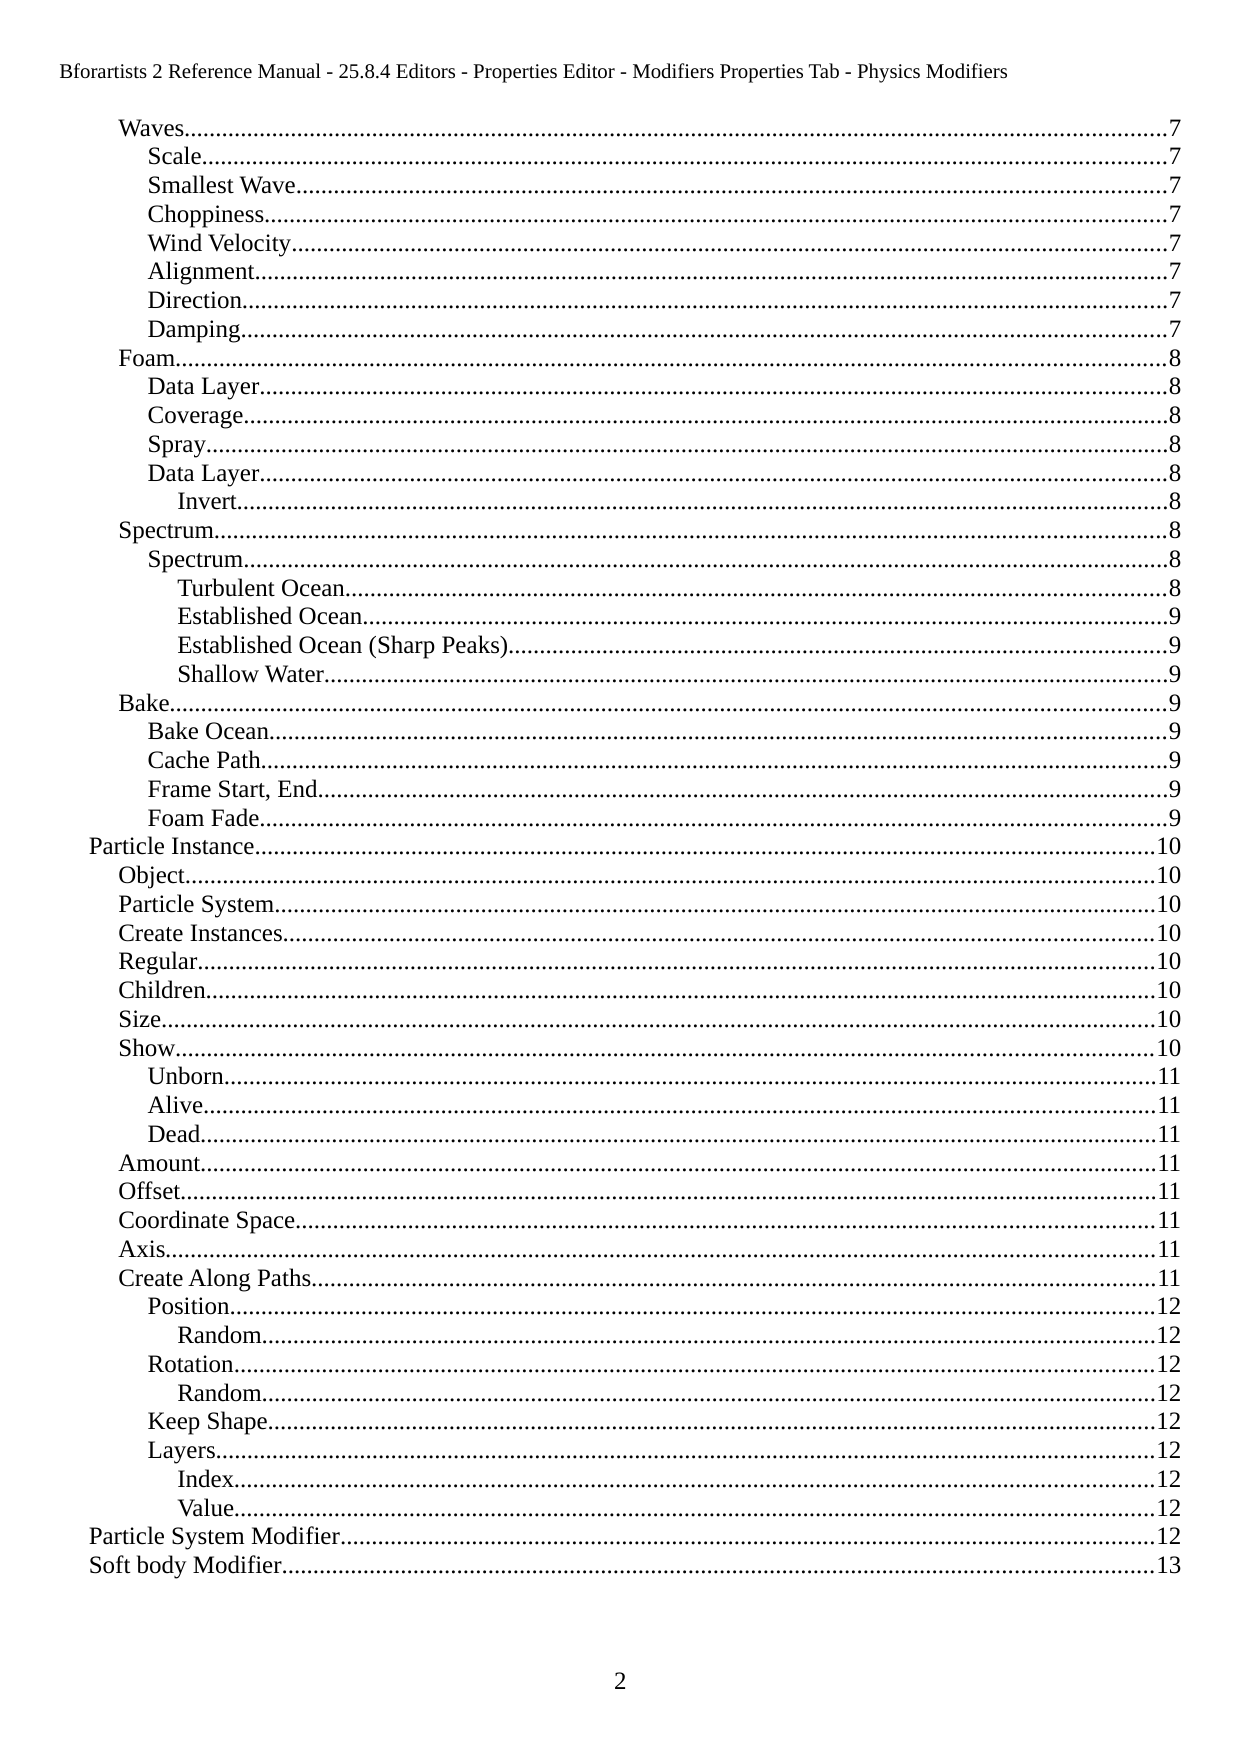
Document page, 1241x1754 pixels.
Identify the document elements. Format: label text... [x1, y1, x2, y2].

text Layers 12 [147, 1435, 1181, 1464]
text Keep Shape 12 [147, 1406, 1181, 1435]
text Create Instances 10 [118, 918, 1181, 946]
text Offset 11 [118, 1176, 1181, 1205]
text Particle System 10 [118, 889, 1181, 918]
text Frame Start, End 9 [147, 774, 1181, 803]
text Regular 10 [118, 946, 1181, 975]
text Established Ocean (Sharp Peaks) 9 [177, 630, 1181, 659]
text Random 12 [177, 1378, 1181, 1406]
text Direction 7 [147, 285, 1181, 314]
text Wind Velocity 7 [147, 228, 1181, 256]
text Rotation 12 [147, 1349, 1181, 1378]
text Random 12 [177, 1320, 1181, 1349]
text Axis 11 [118, 1234, 1181, 1263]
text Smallest Wave 7 [147, 170, 1181, 199]
text Invert 8 [177, 486, 1181, 515]
text Data Layer 8 [147, 458, 1181, 486]
text Spray 8 [147, 429, 1181, 458]
text Size 10 [118, 1004, 1181, 1033]
text Object 10 [118, 860, 1181, 889]
text Unborn 11 [147, 1061, 1181, 1090]
text Choppiness 7 [147, 199, 1181, 228]
text Cache Path 9 [147, 745, 1181, 774]
text Dead 11 [147, 1119, 1181, 1148]
text Shallow Water 9 [177, 659, 1181, 688]
text Particle System Modifier 12 [88, 1521, 1181, 1550]
text Foam 8 [118, 343, 1181, 371]
text Established Ocean 9 [177, 601, 1181, 630]
text Create Along Paths 11 [118, 1263, 1181, 1291]
text Particle Instance 10 [88, 831, 1181, 860]
text Amount 11 [118, 1148, 1181, 1176]
text Index 12 [177, 1464, 1181, 1493]
text Bake Ocean 9 [147, 716, 1181, 745]
text Scale 7 [147, 141, 1181, 170]
text Waves 7 [118, 113, 1181, 141]
text Soft body Modifier 13 [88, 1550, 1181, 1579]
text Alignment 7 [147, 256, 1181, 285]
text Spectrum 8 [118, 515, 1181, 544]
text Coverage 8 [147, 400, 1181, 429]
text Data Layer 8 [147, 371, 1181, 400]
text Position 12 [147, 1291, 1181, 1320]
text Children 10 [118, 975, 1181, 1004]
text Turbulent Ocean 8 [177, 573, 1181, 601]
text Value 12 [177, 1493, 1181, 1521]
text Show 10 [118, 1033, 1181, 1061]
text Spectrum 8 [147, 544, 1181, 573]
text Alive 11 [147, 1090, 1181, 1119]
text Bake 9 [118, 688, 1181, 716]
text Foam Fade 9 [147, 803, 1181, 831]
text Coordinate Space 11 [118, 1205, 1181, 1234]
text Damping 7 [147, 314, 1181, 343]
